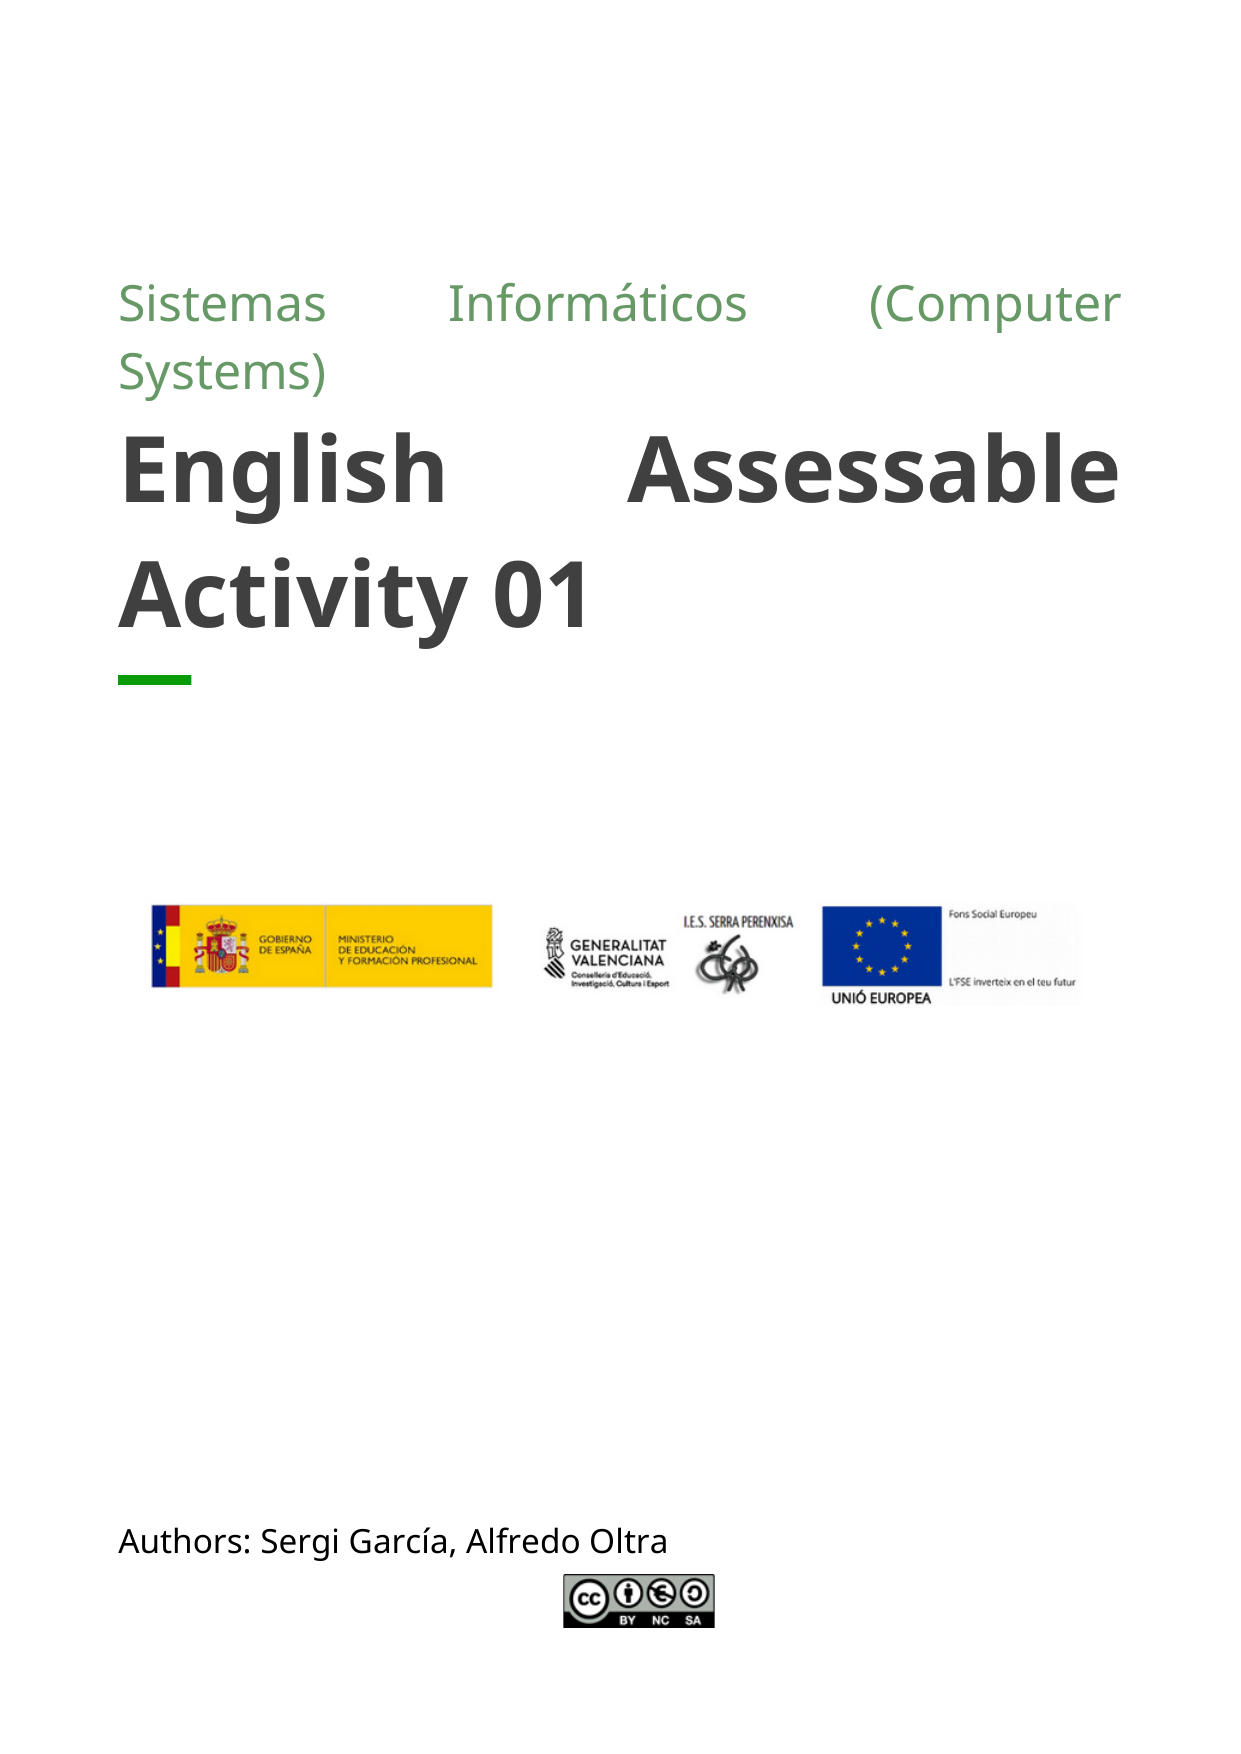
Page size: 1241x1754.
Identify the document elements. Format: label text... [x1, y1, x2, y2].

title Sistemas Informáticos (Computer Systems) English Assessable Activity 01 [118, 268, 1122, 654]
picture [563, 1574, 715, 1628]
picture [118, 885, 1123, 1005]
picture [118, 675, 192, 685]
text Authors: Sergi García, Alfredo Oltra [118, 1517, 1122, 1563]
